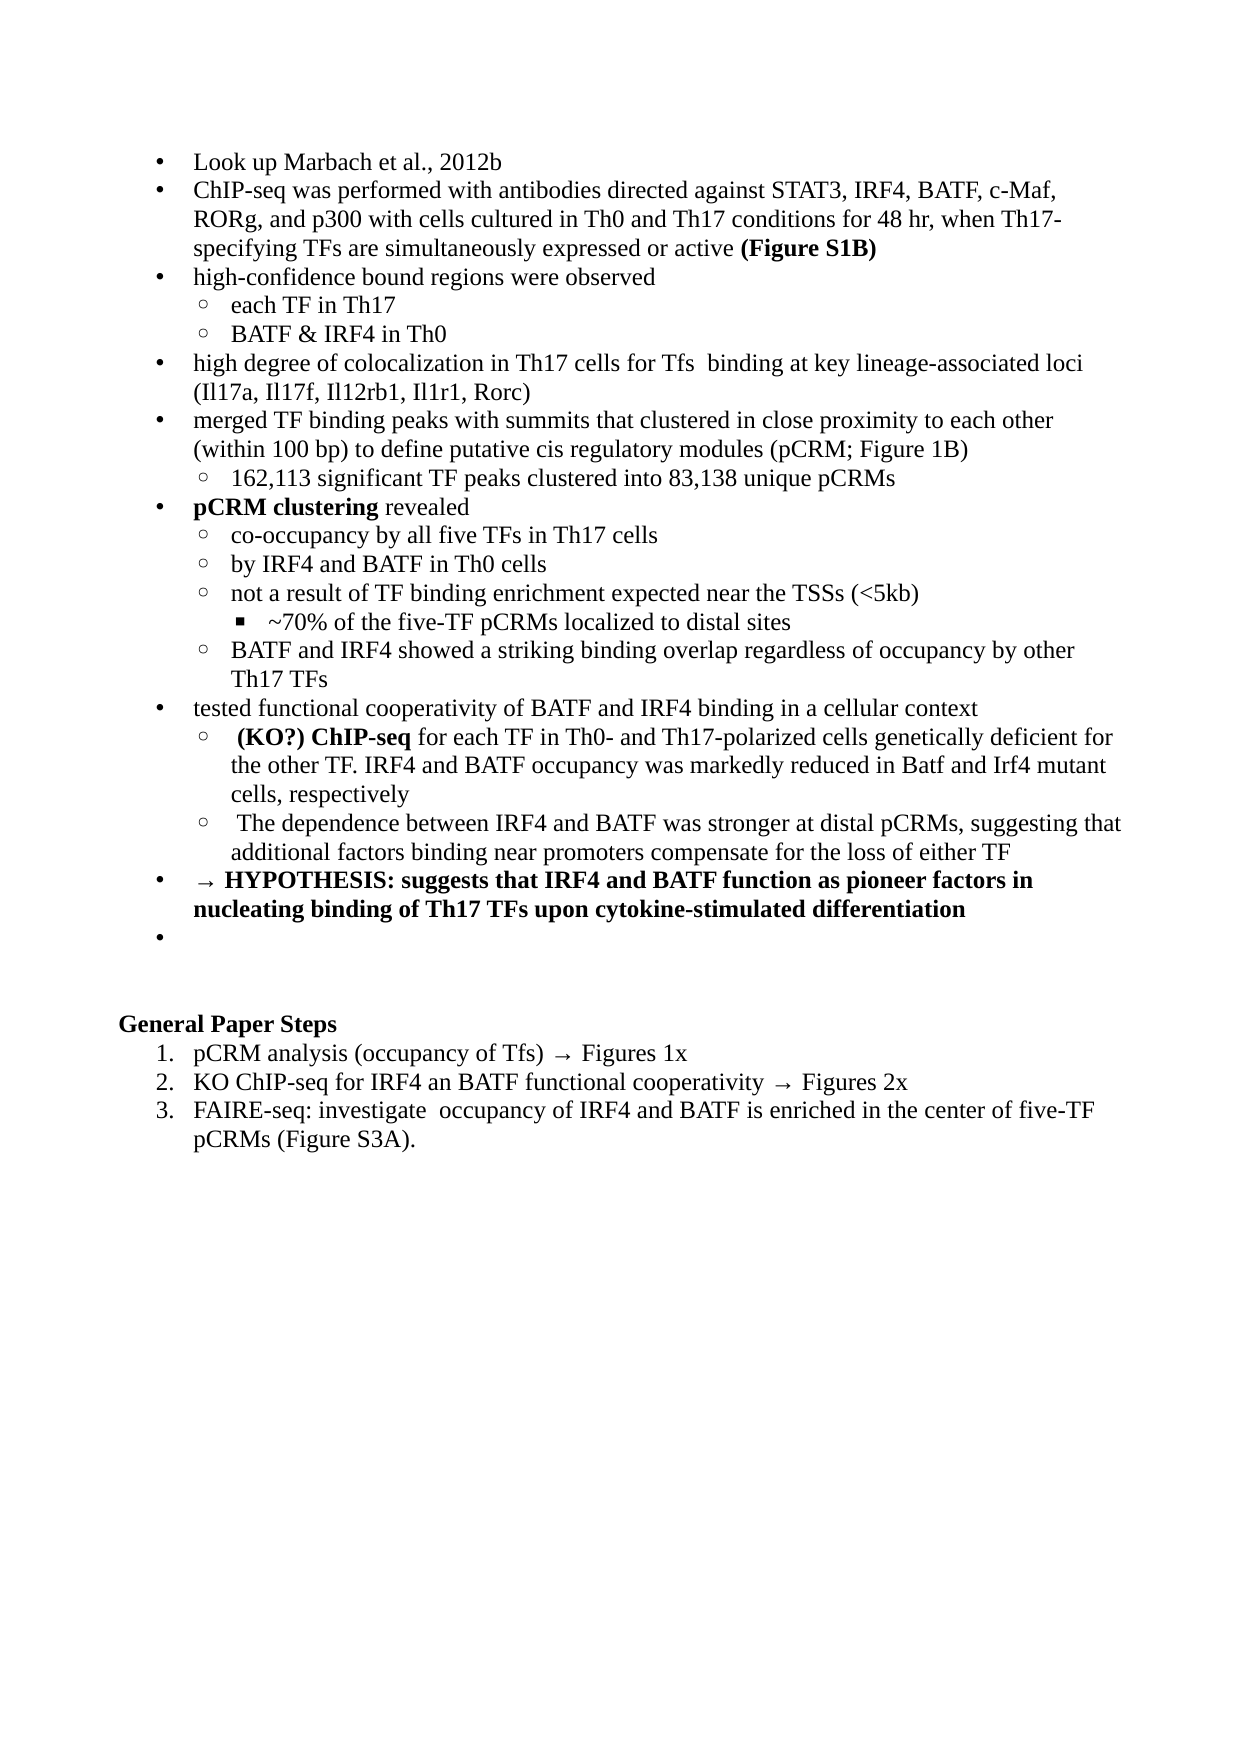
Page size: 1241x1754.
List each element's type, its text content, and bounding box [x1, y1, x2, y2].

text General Paper Steps [118, 1009, 1122, 1038]
list by IRF4 and BATF in Th0 cells [193, 549, 1122, 578]
list Look up Marbach et al., 2012b [156, 147, 1122, 176]
list not a result of TF binding enrichment expected near the TSSs (<5kb) [193, 578, 1122, 607]
list 162,113 significant TF peaks clustered into 83,138 unique pCRMs [193, 463, 1122, 492]
list pCRM clustering revealed [156, 492, 1122, 521]
list → HYPOTHESIS: suggests that IRF4 and BATF function as pioneer factors in nucleating binding of Th17 TFs upon cytokine-stimulated differentiation [156, 866, 1122, 923]
list each TF in Th17 [193, 291, 1122, 319]
list KO ChIP-seq for IRF4 an BATF functional cooperativity → Figures 2x [156, 1067, 1122, 1096]
list tested functional cooperativity of BATF and IRF4 binding in a cellular context [156, 693, 1122, 722]
list high-confidence bound regions were observed [156, 262, 1122, 291]
list co-occupancy by all five TFs in Th17 cells [193, 521, 1122, 549]
list ~70% of the five-TF pCRMs localized to distal sites [231, 607, 1122, 636]
list The dependence between IRF4 and BATF was stronger at distal pCRMs, suggesting that additional factors binding near promoters compensate for the loss of either TF [193, 808, 1122, 866]
list ChIP-seq was performed with antibodies directed against STAT3, IRF4, BATF, c-Maf, RORg, and p300 with cells cultured in Th0 and Th17 conditions for 48 hr, when Th17-specifying TFs are simultaneously expressed or active (Figure S1B) [156, 176, 1122, 262]
list BATF and IRF4 showed a striking binding overlap regardless of occupancy by other Th17 TFs [193, 636, 1122, 693]
list merged TF binding peaks with summits that clustered in close proximity to each other (within 100 bp) to define putative cis regulatory modules (pCRM; Figure 1B) [156, 406, 1122, 463]
list pCRM analysis (occupancy of Tfs) → Figures 1x [156, 1038, 1122, 1067]
list FAIRE-seq: investigate occupancy of IRF4 and BATF is enriched in the center of five-TF pCRMs (Figure S3A). [156, 1096, 1122, 1153]
list BATF & IRF4 in Th0 [193, 319, 1122, 348]
list high degree of colocalization in Th17 cells for Tfs binding at key lineage-associated loci (Il17a, Il17f, Il12rb1, Il1r1, Rorc) [156, 348, 1122, 406]
list (KO?) ChIP-seq for each TF in Th0- and Th17-polarized cells genetically deficient for the other TF. IRF4 and BATF occupancy was markedly reduced in Batf and Irf4 mutant cells, respectively [193, 722, 1122, 808]
